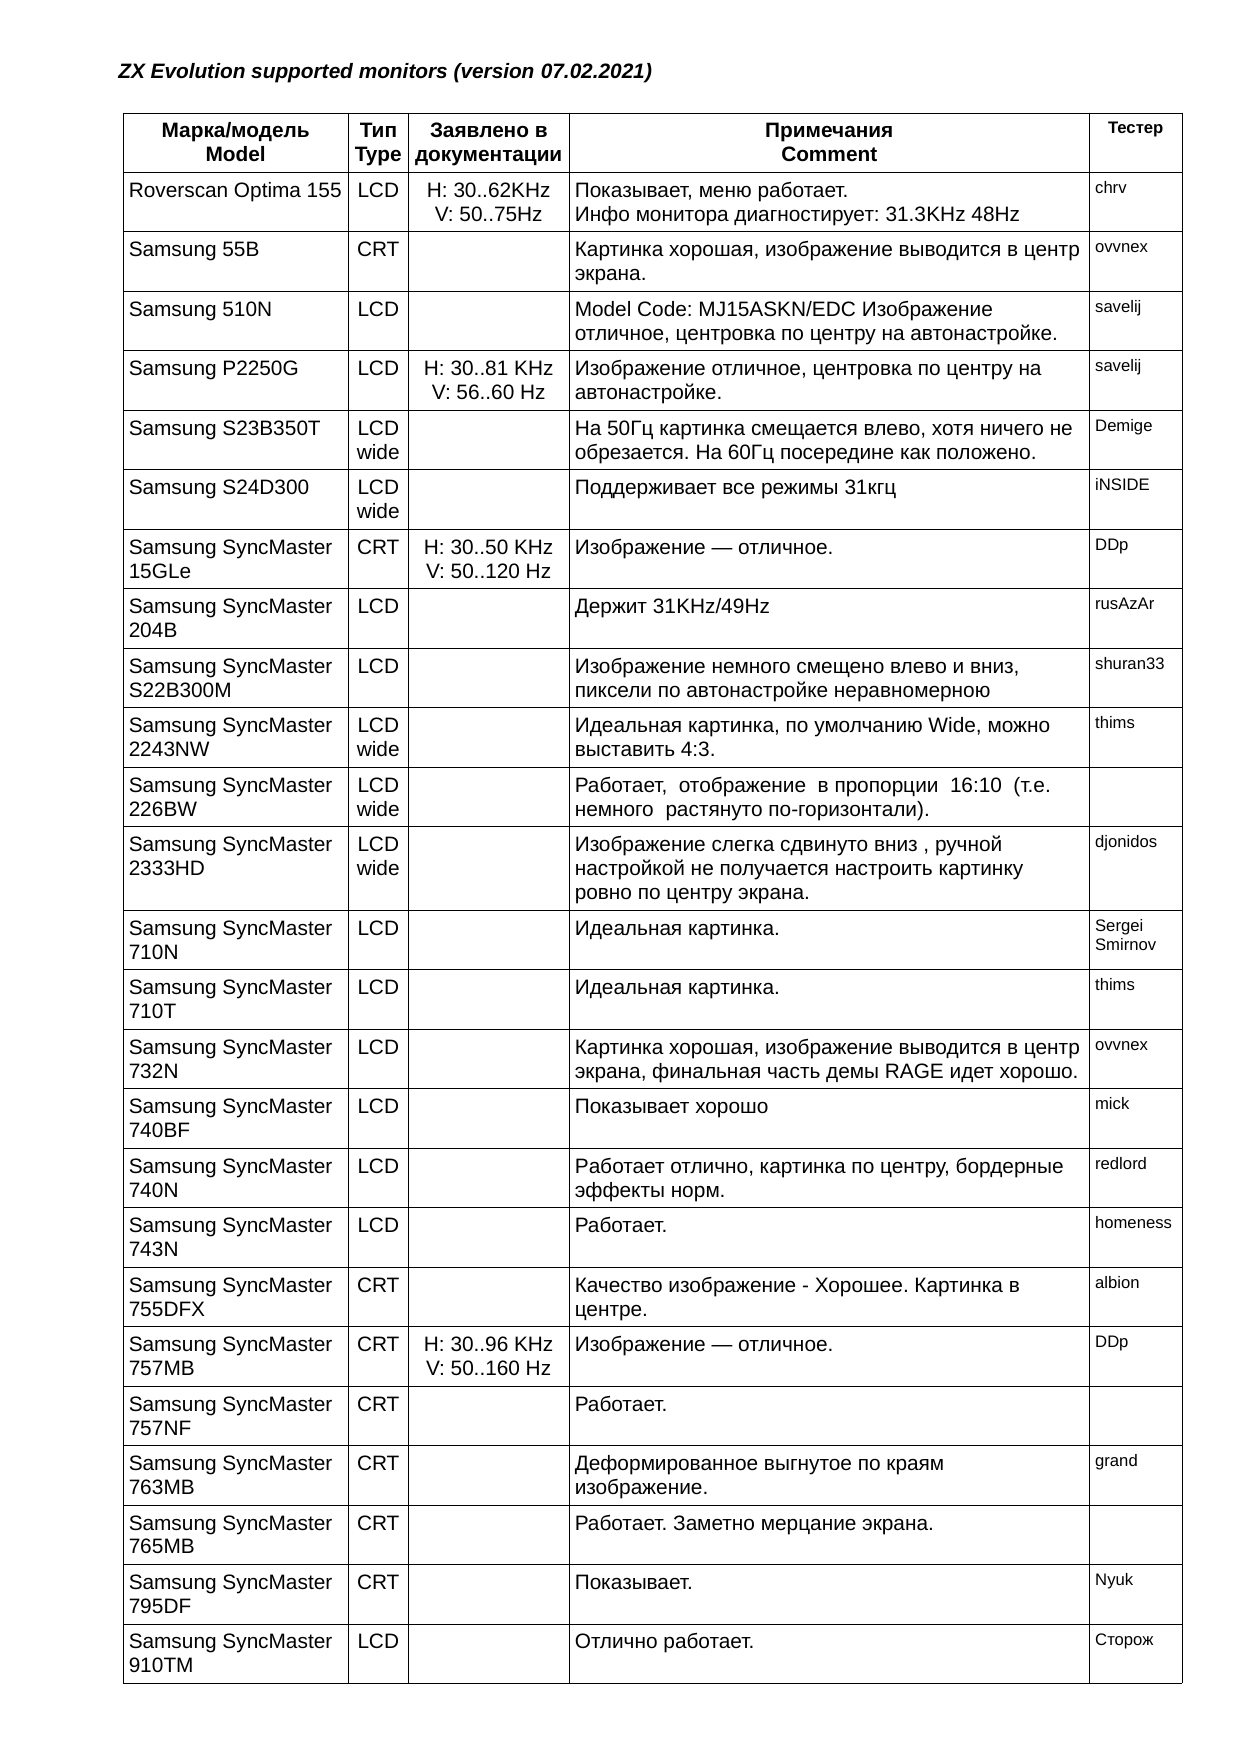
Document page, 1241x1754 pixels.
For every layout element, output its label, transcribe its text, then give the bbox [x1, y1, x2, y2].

table_cell [409, 1446, 569, 1504]
table_cell Samsung SyncMaster 755DFX [124, 1268, 348, 1326]
table_header Примечания Comment [570, 114, 1089, 172]
table_cell Samsung SyncMaster 795DF [124, 1565, 348, 1623]
table_cell LCD [349, 173, 408, 231]
table_cell iNSIDE [1090, 470, 1182, 529]
table_cell Держит 31KHz/49Hz [570, 589, 1089, 648]
table_cell Sergei Smirnov [1090, 911, 1182, 969]
table_cell LCD [349, 1149, 408, 1207]
table_cell Samsung SyncMaster 204B [124, 589, 348, 648]
table_cell [409, 1565, 569, 1623]
table_cell LCD [349, 1208, 408, 1267]
table_cell LCD [349, 351, 408, 410]
table_cell Samsung SyncMaster 757NF [124, 1387, 348, 1445]
table_cell homeness [1090, 1208, 1182, 1267]
table_cell Работает. [570, 1208, 1089, 1267]
table_cell LCD [349, 649, 408, 707]
table_cell djonidos [1090, 827, 1182, 910]
table_cell Samsung P2250G [124, 351, 348, 410]
table_cell Samsung SyncMaster 910TM [124, 1625, 348, 1683]
table_cell Samsung SyncMaster 226BW [124, 768, 348, 826]
table_cell Model Code: MJ15ASKN/EDC Изображение отличное, центровка по центру на автонастройке. [570, 292, 1089, 350]
table_cell H: 30..96 KHz V: 50..160 Hz [409, 1327, 569, 1386]
table_cell ovvnex [1090, 232, 1182, 291]
table_cell LCD [349, 911, 408, 969]
table_cell LCD [349, 292, 408, 350]
table_cell [409, 1506, 569, 1564]
table_cell Samsung SyncMaster 740BF [124, 1089, 348, 1148]
table_cell [409, 708, 569, 767]
table_cell [1090, 768, 1182, 826]
table_cell [409, 232, 569, 291]
table_header Тип Type [349, 114, 408, 172]
table_cell thims [1090, 970, 1182, 1029]
table_cell H: 30..62KHz V: 50..75Hz [409, 173, 569, 231]
table_cell shuran33 [1090, 649, 1182, 707]
table_cell [409, 1030, 569, 1088]
table_cell Поддерживает все режимы 31кгц [570, 470, 1089, 529]
table_cell [409, 827, 569, 910]
table_cell ovvnex [1090, 1030, 1182, 1088]
table_cell Работает. Заметно мерцание экрана. [570, 1506, 1089, 1564]
table_cell CRT [349, 1327, 408, 1386]
table_cell Samsung SyncMaster 743N [124, 1208, 348, 1267]
table_cell Samsung 510N [124, 292, 348, 350]
table_cell [409, 970, 569, 1029]
table_cell Samsung S23B350T [124, 411, 348, 469]
table_cell chrv [1090, 173, 1182, 231]
table_cell [409, 292, 569, 350]
table_cell Картинка хорошая, изображение выводится в центр экрана, финальная часть демы RAGE идет хорошо. [570, 1030, 1089, 1088]
table_cell H: 30..50 KHz V: 50..120 Hz [409, 530, 569, 588]
table_cell rusAzAr [1090, 589, 1182, 648]
table_cell Изображение немного смещено влево и вниз, пиксели по автонастройке неравномерною [570, 649, 1089, 707]
table_cell LCD wide [349, 470, 408, 529]
table_cell Картинка хорошая, изображение выводится в центр экрана. [570, 232, 1089, 291]
table_cell Изображение отличное, центровка по центру на автонастройке. [570, 351, 1089, 410]
table_cell LCD wide [349, 411, 408, 469]
table_cell Samsung SyncMaster 2333HD [124, 827, 348, 910]
table_cell Samsung SyncMaster 732N [124, 1030, 348, 1088]
table_cell LCD wide [349, 768, 408, 826]
table_cell albion [1090, 1268, 1182, 1326]
table_cell CRT [349, 1268, 408, 1326]
table_cell [409, 911, 569, 969]
table_cell LCD [349, 1030, 408, 1088]
table_cell Samsung SyncMaster 765MB [124, 1506, 348, 1564]
table_cell Работает. [570, 1387, 1089, 1445]
table_cell savelij [1090, 351, 1182, 410]
table_cell Деформированное выгнутое по краям изображение. [570, 1446, 1089, 1504]
table_cell Идеальная картинка, по умолчанию Wide, можно выставить 4:3. [570, 708, 1089, 767]
table_cell LCD wide [349, 708, 408, 767]
table_cell Samsung SyncMaster 710N [124, 911, 348, 969]
table_cell Идеальная картинка. [570, 970, 1089, 1029]
table_cell CRT [349, 1565, 408, 1623]
table_cell Показывает, меню работает. Инфо монитора диагностирует: 31.3KHz 48Hz [570, 173, 1089, 231]
table_cell [409, 1268, 569, 1326]
table_cell [409, 1625, 569, 1683]
table_cell На 50Гц картинка смещается влево, хотя ничего не обрезается. На 60Гц посередине как положено. [570, 411, 1089, 469]
table_cell Отлично работает. [570, 1625, 1089, 1683]
table_cell [409, 589, 569, 648]
table_cell [1090, 1506, 1182, 1564]
table_cell LCD [349, 970, 408, 1029]
table_cell [409, 411, 569, 469]
table_cell Samsung SyncMaster 15GLe [124, 530, 348, 588]
table_cell Samsung SyncMaster 763MB [124, 1446, 348, 1504]
table_cell [409, 768, 569, 826]
table_cell Изображение — отличное. [570, 1327, 1089, 1386]
table_cell redlord [1090, 1149, 1182, 1207]
table_header Марка/модель Model [124, 114, 348, 172]
table_cell LCD [349, 1089, 408, 1148]
table_cell Изображение слегка сдвинуто вниз , ручной настройкой не получается настроить картинку ровно по центру экрана. [570, 827, 1089, 910]
table_cell Samsung SyncMaster 740N [124, 1149, 348, 1207]
table_cell Roverscan Optima 155 [124, 173, 348, 231]
table_cell LCD wide [349, 827, 408, 910]
table_cell Samsung SyncMaster S22B300M [124, 649, 348, 707]
table_cell mick [1090, 1089, 1182, 1148]
table_cell Работает отлично, картинка по центру, бордерные эффекты норм. [570, 1149, 1089, 1207]
table_cell savelij [1090, 292, 1182, 350]
table_cell thims [1090, 708, 1182, 767]
table_cell CRT [349, 232, 408, 291]
table_cell Samsung SyncMaster 2243NW [124, 708, 348, 767]
table_cell Показывает хорошо [570, 1089, 1089, 1148]
table_cell CRT [349, 530, 408, 588]
table_cell [409, 1149, 569, 1207]
table_cell [1090, 1387, 1182, 1445]
table_cell Samsung 55B [124, 232, 348, 291]
table_header Тестер [1090, 114, 1182, 172]
table_cell grand [1090, 1446, 1182, 1504]
table_cell [409, 1089, 569, 1148]
table_cell Работает, отображение в пропорции 16:10 (т.е. немного растянуто по-горизонтали). [570, 768, 1089, 826]
table_cell [409, 649, 569, 707]
table_cell CRT [349, 1506, 408, 1564]
table_cell CRT [349, 1446, 408, 1504]
table_cell [409, 1387, 569, 1445]
table_cell H: 30..81 KHz V: 56..60 Hz [409, 351, 569, 410]
table_cell LCD [349, 1625, 408, 1683]
table_cell Сторож [1090, 1625, 1182, 1683]
table_cell Идеальная картинка. [570, 911, 1089, 969]
table_cell Показывает. [570, 1565, 1089, 1623]
table_cell LCD [349, 589, 408, 648]
table_cell Изображение — отличное. [570, 530, 1089, 588]
table_cell DDp [1090, 1327, 1182, 1386]
table_cell [409, 470, 569, 529]
table_cell Samsung SyncMaster 710T [124, 970, 348, 1029]
table_cell Качество изображение - Хорошее. Картинка в центре. [570, 1268, 1089, 1326]
table_cell [409, 1208, 569, 1267]
table_cell Samsung S24D300 [124, 470, 348, 529]
table_cell Samsung SyncMaster 757MB [124, 1327, 348, 1386]
table_cell Nyuk [1090, 1565, 1182, 1623]
table_cell CRT [349, 1387, 408, 1445]
table_header Заявлено в документации [409, 114, 569, 172]
table_cell DDp [1090, 530, 1182, 588]
table_cell Demige [1090, 411, 1182, 469]
